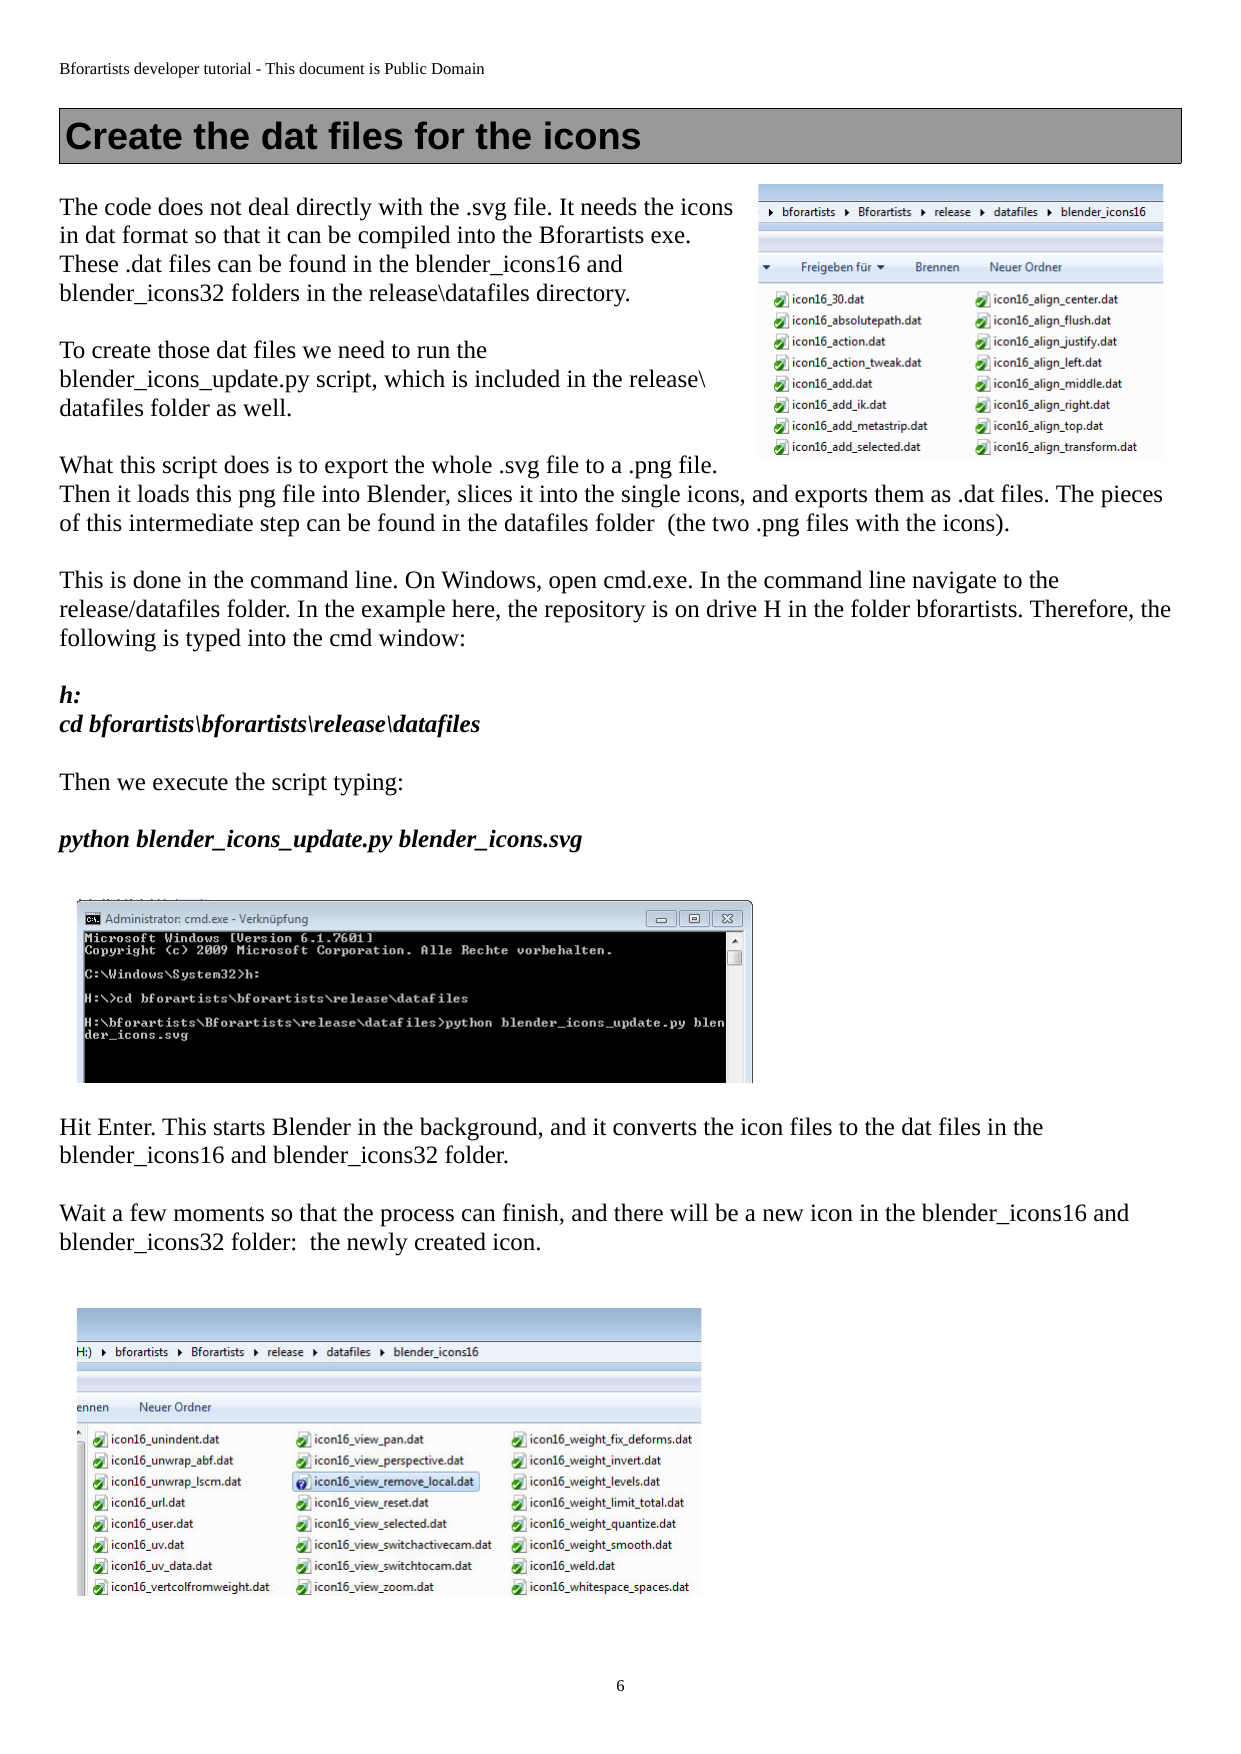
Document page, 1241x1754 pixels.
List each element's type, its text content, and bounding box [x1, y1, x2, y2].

picture [76, 899, 753, 1083]
table_header Create the dat files for the icons [60, 109, 1181, 163]
text h: [59, 681, 1181, 709]
picture [758, 184, 1164, 460]
text python blender_icons_update.py blender_icons.svg [59, 824, 1181, 853]
text cd bforartists\bforartists\release\datafiles [59, 709, 1181, 738]
text Wait a few moments so that the process can finish, and there will be a new icon in the blender_icons16 and blender_icons32 folder: the newly created icon. [59, 1198, 1181, 1256]
text What this script does is to export the whole .svg file to a .png file. Then it loads this png file into Blender, slices it into the single icons, and exports them as .dat files. The pieces of this intermediate step can be found in the datafiles folder (the two .png files with the icons). [59, 451, 1181, 537]
picture [76, 1307, 702, 1596]
text The code does not deal directly with the .svg file. It needs the icons in dat format so that it can be compiled into the Bforartists exe. These .dat files can be found in the blender_icons16 and blender_icons32 folders in the release\datafiles directory. [59, 192, 758, 307]
text Hit Enter. This starts Blender in the background, and it converts the icon files to the dat files in the blender_icons16 and blender_icons32 folder. [59, 1112, 1181, 1169]
text This is done in the command line. On Windows, open cmd.exe. In the command line navigate to the release/datafiles folder. In the example here, the repository is on drive H in the folder bforartists. Therefore, the following is typed into the cmd window: [59, 566, 1181, 652]
text To create those dat files we need to run the blender_icons_update.py script, which is included in the release\datafiles folder as well. [59, 336, 758, 422]
text Then we execute the script typing: [59, 767, 1181, 796]
